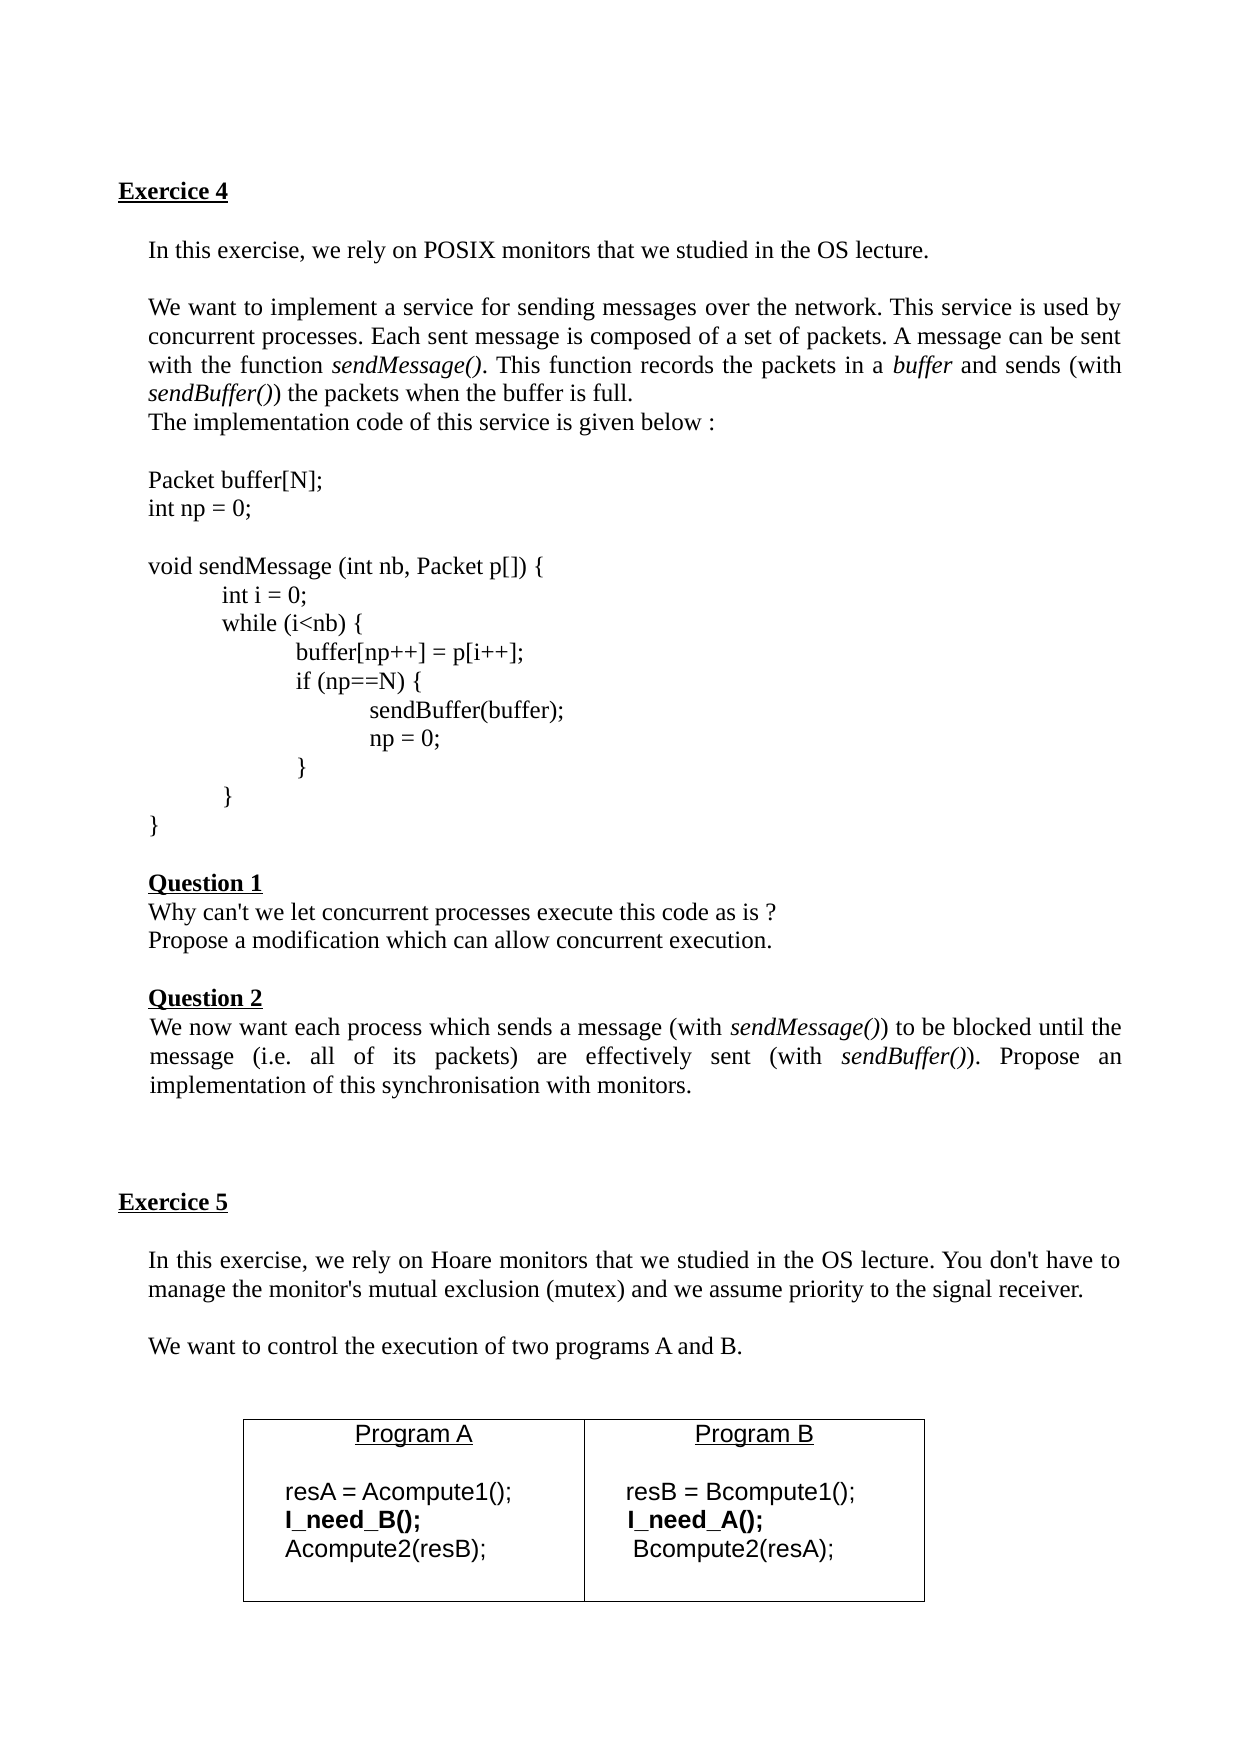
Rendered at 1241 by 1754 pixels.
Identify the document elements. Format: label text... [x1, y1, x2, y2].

text Propose a modification which can allow concurrent execution. [148, 926, 1122, 954]
text Question 1 [148, 868, 1122, 897]
text if (np==N) { [148, 666, 1122, 695]
text We want to control the execution of two programs A and B. [148, 1331, 1122, 1360]
text while (i<nb) { [148, 608, 1122, 637]
text buffer[np++] = p[i++]; [148, 637, 1122, 666]
text Exercice 4 [118, 176, 1122, 206]
text In this exercise, we rely on POSIX monitors that we studied in the OS lecture. [148, 235, 1122, 263]
text } [148, 752, 1122, 781]
text Packet buffer[N]; [148, 465, 1122, 493]
text Why can't we let concurrent processes execute this code as is ? [148, 897, 1122, 926]
text int np = 0; [148, 493, 1122, 522]
text } [148, 810, 1122, 839]
text We now want each process which sends a message (with sendMessage()) to be blocked until the message (i.e. all of its packets) are effectively sent (with sendBuffer()). Propose an implementation of this synchronisation with monitors. [149, 1012, 1122, 1099]
text sendBuffer(buffer); [148, 695, 1122, 723]
text Question 2 [148, 983, 1122, 1012]
text Exercice 5 [118, 1187, 1122, 1216]
text In this exercise, we rely on Hoare monitors that we studied in the OS lecture. You don't have to manage the monitor's mutual exclusion (mutex) and we assume priority to the signal receiver. [148, 1245, 1122, 1303]
text } [148, 781, 1122, 810]
text We want to implement a service for sending messages over the network. This service is used by concurrent processes. Each sent message is composed of a set of packets. A message can be sent with the function sendMessage(). This function records the packets in a buffer and sends (with sendBuffer()) the packets when the buffer is full. [148, 292, 1122, 407]
text int i = 0; [148, 580, 1122, 608]
text void sendMessage (int nb, Packet p[]) { [148, 551, 1122, 580]
text The implementation code of this service is given below : [148, 407, 1122, 436]
text np = 0; [148, 723, 1122, 752]
